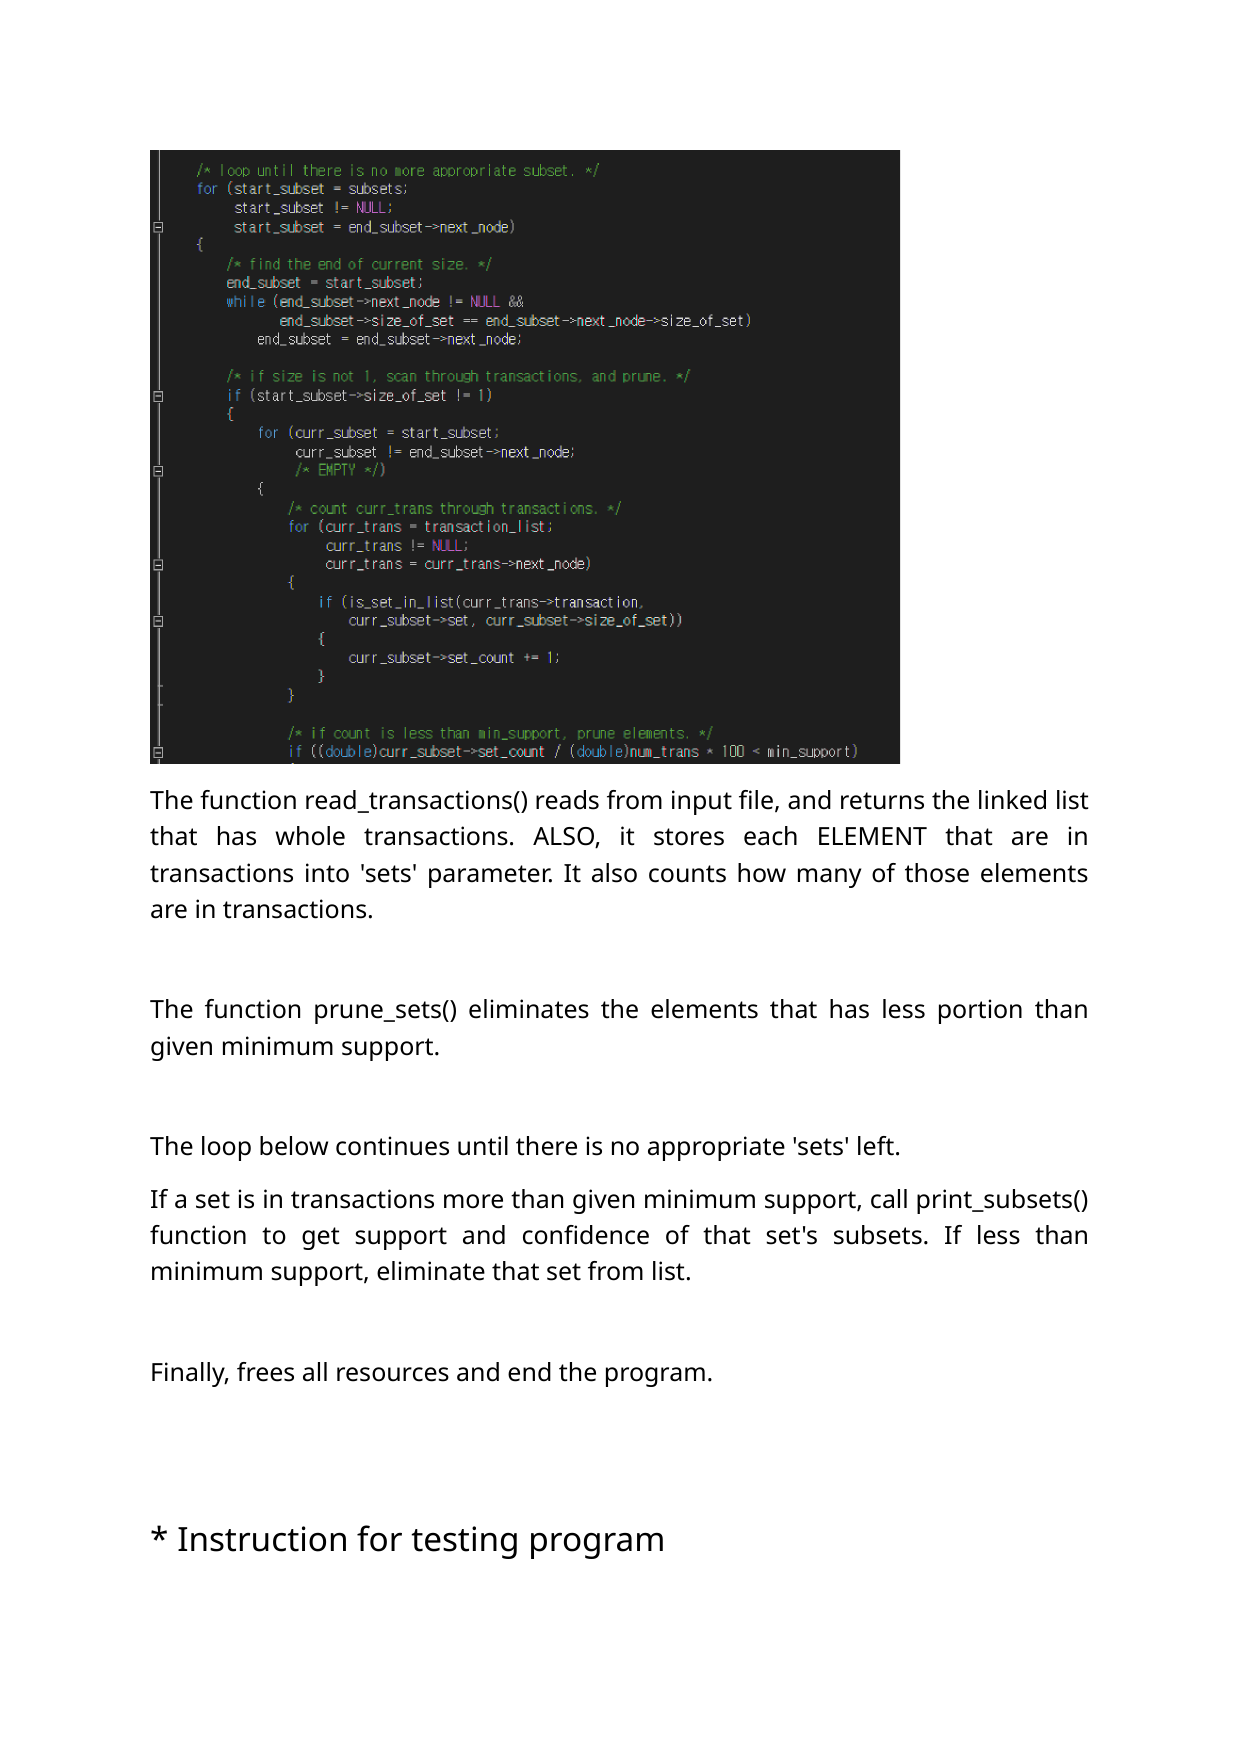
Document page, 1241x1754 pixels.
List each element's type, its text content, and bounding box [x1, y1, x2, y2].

text The loop below continues until there is no appropriate 'sets' left. [150, 1128, 1090, 1162]
text The function prune_sets() eliminates the elements that has less portion than given minimum support. [150, 992, 1090, 1062]
text The function read_transactions() reads from input file, and returns the linked list that has whole transactions. ALSO, it stores each ELEMENT that are in transactions into 'sets' parameter. It also counts how many of those elements are in transactions. [150, 783, 1090, 926]
text * Instruction for testing program [150, 1485, 1090, 1562]
text If a set is in transactions more than given minimum support, call print_subsets() function to get support and confidence of that set's subsets. If less than minimum support, eliminate that set from list. [150, 1181, 1090, 1288]
text Finally, frees all resources and end the program. [150, 1354, 1090, 1388]
